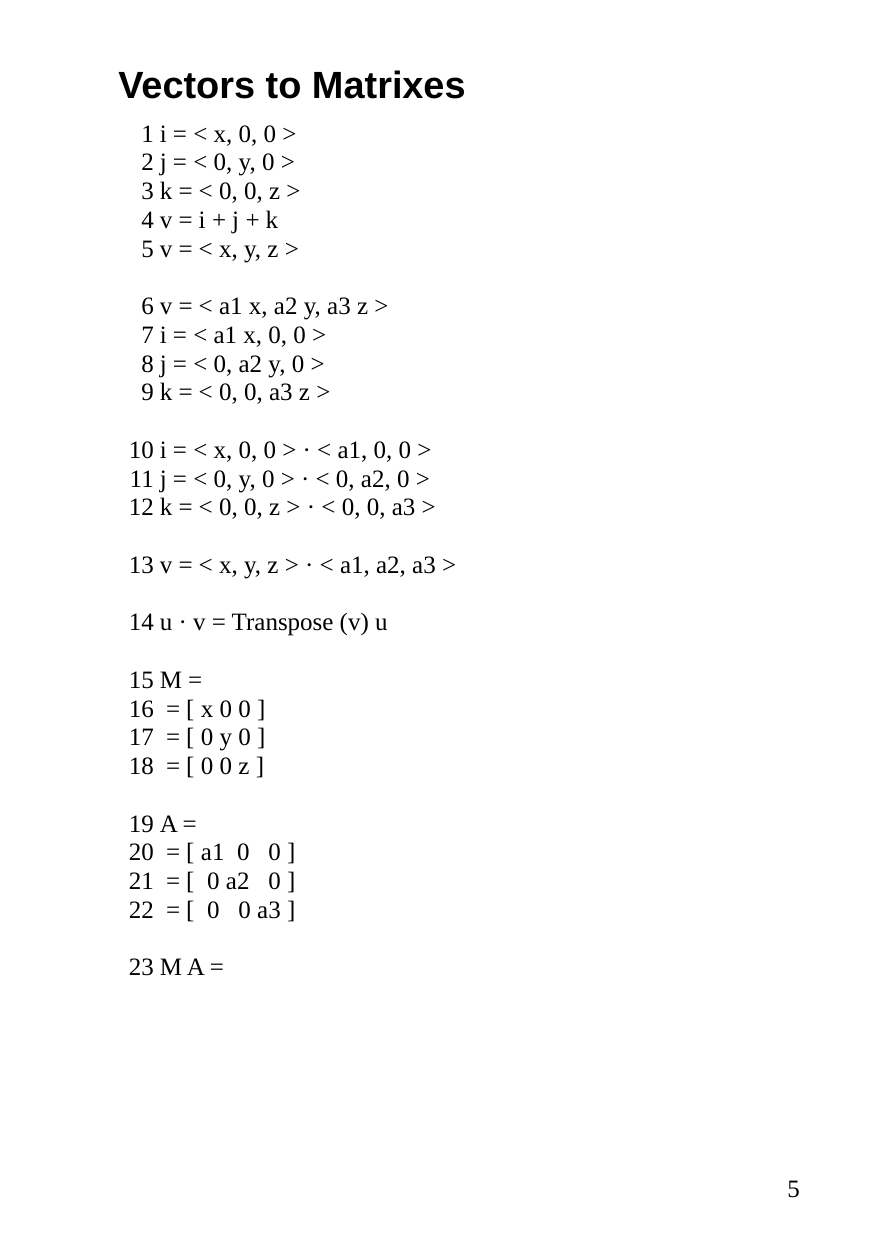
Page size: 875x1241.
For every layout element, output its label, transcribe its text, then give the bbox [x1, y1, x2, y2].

table_cell 15 [112, 665, 156, 694]
table_cell 5 [112, 234, 156, 262]
table_cell i = < x, 0, 0 > · < a1, 0, 0 > [156, 435, 814, 464]
table_cell A = [156, 809, 814, 837]
table_cell = [ 0 0 a3 ] [156, 895, 814, 924]
table_cell 18 [112, 751, 156, 780]
table_cell 13 [112, 550, 156, 579]
table_cell 20 [112, 838, 156, 866]
table_cell [156, 521, 814, 550]
table_cell 14 [112, 608, 156, 636]
table_cell [112, 263, 156, 291]
table_cell k = < 0, 0, a3 z > [156, 378, 814, 406]
table_cell [156, 263, 814, 291]
table_cell [112, 521, 156, 550]
table_cell 23 [112, 953, 156, 981]
table_cell j = < 0, y, 0 > [156, 148, 814, 176]
table_cell M = [156, 665, 814, 694]
table_cell [112, 780, 156, 809]
table_cell k = < 0, 0, z > · < 0, 0, a3 > [156, 493, 814, 521]
table_cell = [ 0 0 z ] [156, 751, 814, 780]
table_cell [112, 406, 156, 435]
table_cell [156, 636, 814, 665]
table_cell v = < a1 x, a2 y, a3 z > [156, 291, 814, 320]
table_cell j = < 0, y, 0 > · < 0, a2, 0 > [156, 464, 814, 492]
table_cell 12 [112, 493, 156, 521]
table_cell [112, 981, 156, 1010]
table_cell 21 [112, 866, 156, 895]
table_cell 9 [112, 378, 156, 406]
table_cell [112, 636, 156, 665]
table_cell v = i + j + k [156, 205, 814, 234]
table_cell = [ 0 a2 0 ] [156, 866, 814, 895]
table_cell = [ x 0 0 ] [156, 694, 814, 722]
subtitle Vectors to Matrixes [118, 62, 799, 106]
table_cell 4 [112, 205, 156, 234]
table_cell 11 [112, 464, 156, 492]
table_header 1 [112, 119, 156, 147]
table_cell 6 [112, 291, 156, 320]
table_cell [156, 924, 814, 952]
table_cell i = < a1 x, 0, 0 > [156, 320, 814, 349]
table_cell 10 [112, 435, 156, 464]
table_cell [156, 406, 814, 435]
table_cell 19 [112, 809, 156, 837]
table_cell v = < x, y, z > · < a1, a2, a3 > [156, 550, 814, 579]
table_cell 8 [112, 349, 156, 377]
table_cell u · v = Transpose (v) u [156, 608, 814, 636]
table_cell [156, 981, 814, 1010]
table_cell [156, 780, 814, 809]
table_cell [156, 579, 814, 607]
table_cell k = < 0, 0, z > [156, 176, 814, 205]
table_cell [112, 924, 156, 952]
table_cell M A = [156, 953, 814, 981]
table_cell 16 [112, 694, 156, 722]
table_cell v = < x, y, z > [156, 234, 814, 262]
table_cell = [ 0 y 0 ] [156, 723, 814, 751]
table_cell 17 [112, 723, 156, 751]
table_cell 2 [112, 148, 156, 176]
table_cell j = < 0, a2 y, 0 > [156, 349, 814, 377]
table_cell 7 [112, 320, 156, 349]
table_cell 22 [112, 895, 156, 924]
table_cell [112, 579, 156, 607]
table_header i = < x, 0, 0 > [156, 119, 814, 147]
table_cell 3 [112, 176, 156, 205]
table_cell = [ a1 0 0 ] [156, 838, 814, 866]
